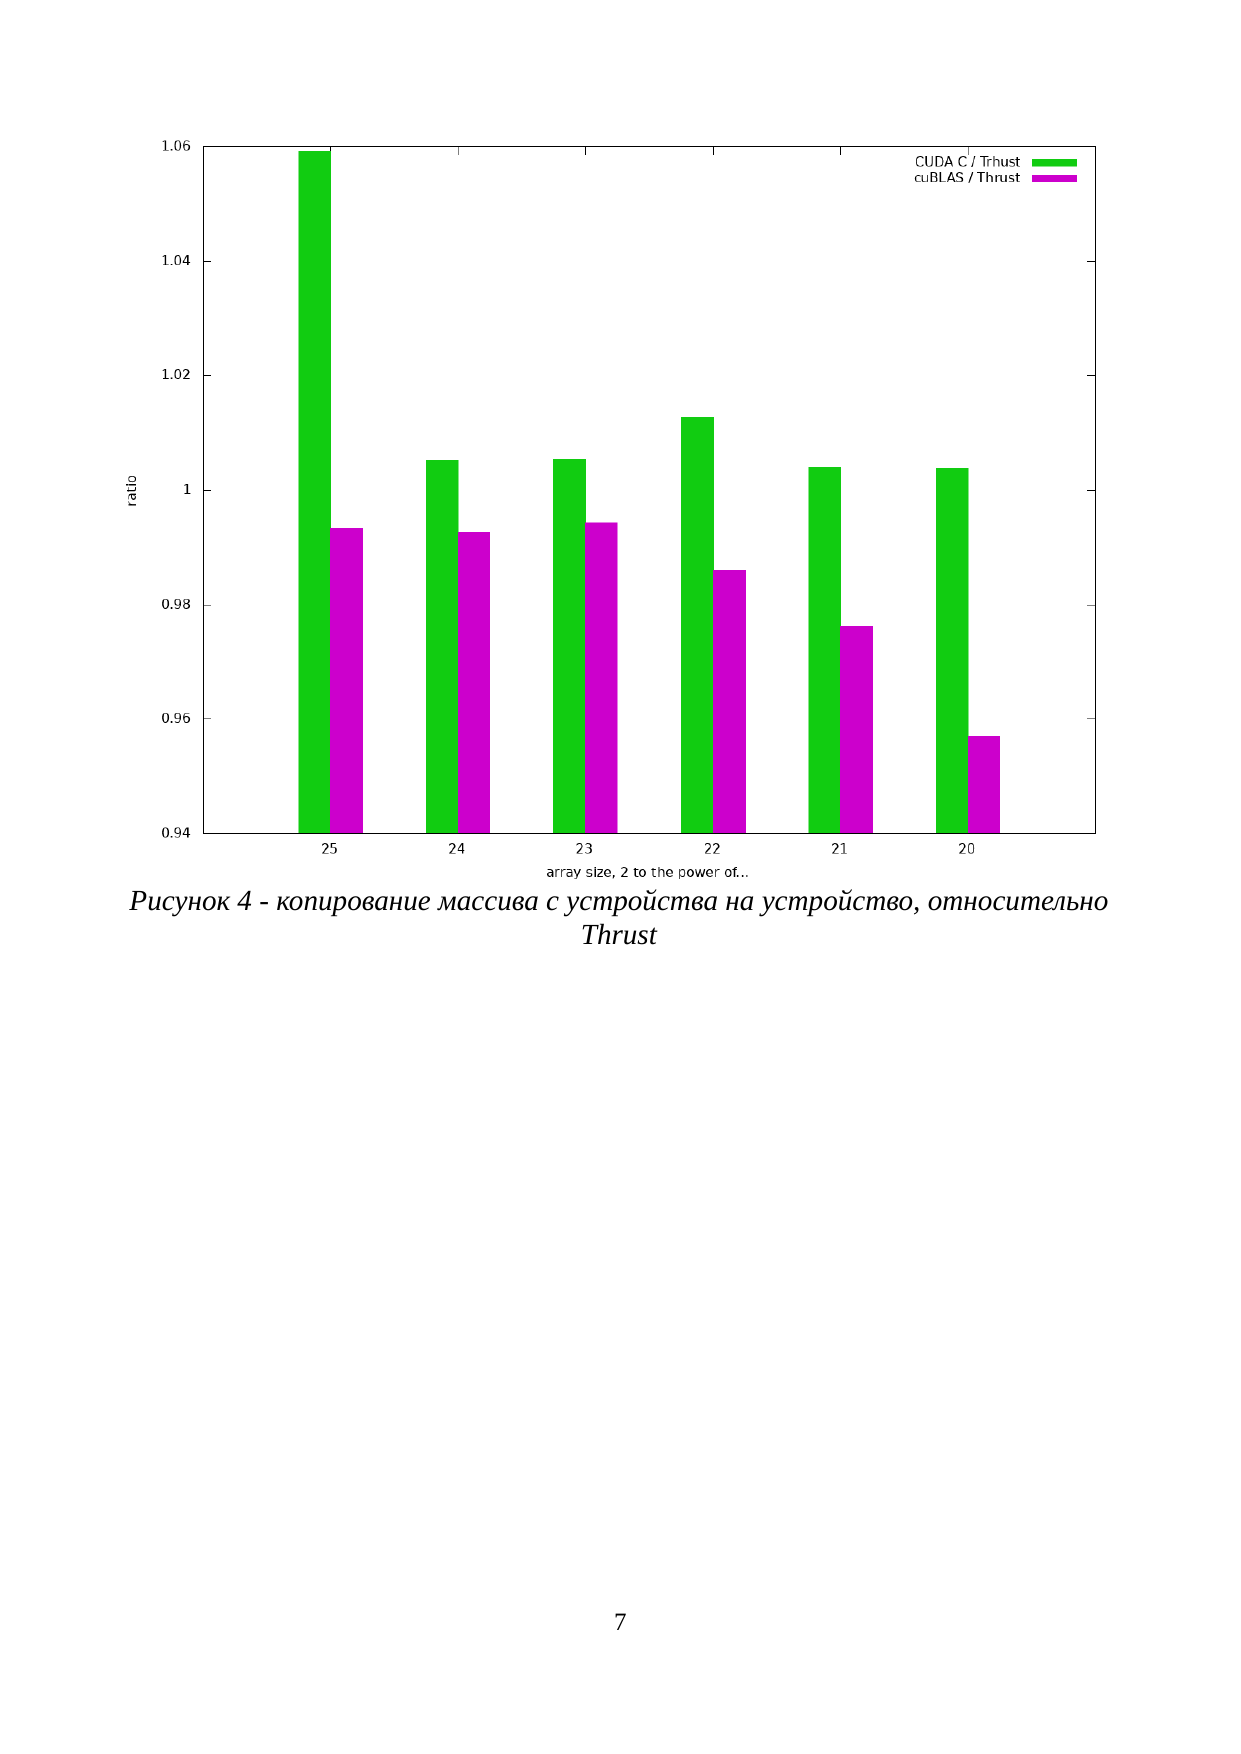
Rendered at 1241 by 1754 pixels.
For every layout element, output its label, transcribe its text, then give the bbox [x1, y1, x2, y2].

text Рисунок 4 - копирование массива с устройства на устройство, относительно Thrust [118, 884, 1122, 951]
picture [118, 130, 1123, 884]
